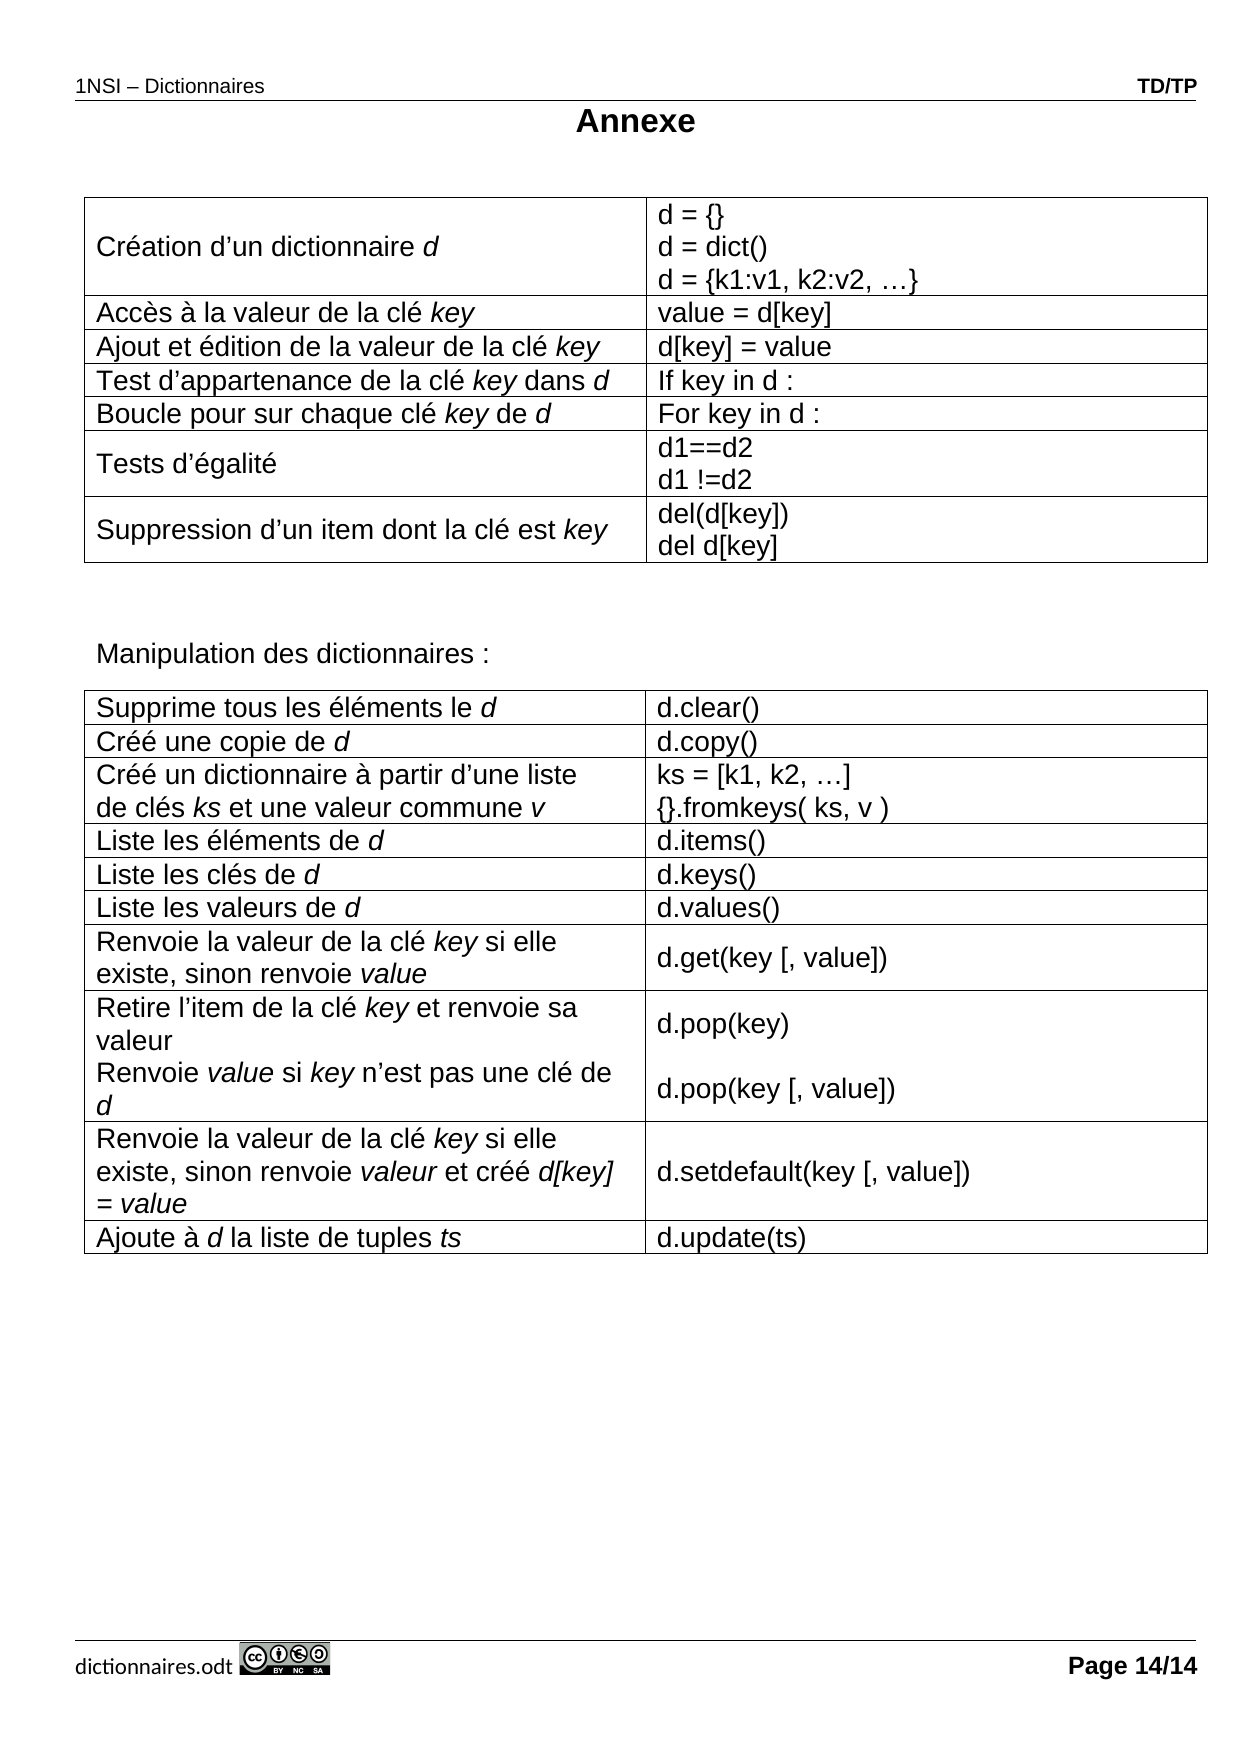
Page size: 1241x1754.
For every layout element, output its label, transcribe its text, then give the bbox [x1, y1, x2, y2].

table_cell ks = [k1, k2, …] {}.fromkeys( ks, v ) [646, 758, 1207, 823]
table_header d.clear() [646, 691, 1207, 724]
table_cell value = d[key] [647, 296, 1207, 329]
table_cell d.setdefault(key [, value]) [646, 1122, 1207, 1219]
table_cell Ajout et édition de la valeur de la clé key [85, 330, 646, 362]
table_cell Test d’appartenance de la clé key dans d [85, 364, 646, 396]
table_cell Boucle pour sur chaque clé key de d [85, 397, 646, 429]
table_cell d.keys() [646, 858, 1207, 890]
table_header d = {} d = dict() d = {k1:v1, k2:v2, …} [647, 198, 1207, 295]
table_cell Ajoute à d la liste de tuples ts [85, 1221, 645, 1253]
table_header Supprime tous les éléments le d [85, 691, 645, 724]
table_cell Renvoie la valeur de la clé key si elle existe, sinon renvoie valeur et créé d[key] = value [85, 1122, 645, 1219]
table_cell Liste les valeurs de d [85, 891, 645, 924]
table_cell d.items() [646, 824, 1207, 857]
table_header Création d’un dictionnaire d [85, 198, 646, 295]
table_cell Tests d’égalité [85, 431, 646, 496]
table_cell Liste les éléments de d [85, 824, 645, 857]
table_cell d.pop(key) d.pop(key [, value]) [646, 991, 1207, 1121]
table_cell Suppression d’un item dont la clé est key [85, 497, 646, 562]
table_cell Renvoie la valeur de la clé key si elle existe, sinon renvoie value [85, 925, 645, 990]
table_cell d.update(ts) [646, 1221, 1207, 1253]
table_cell Retire l’item de la clé key et renvoie sa valeur Renvoie value si key n’est pas une clé de d [85, 991, 645, 1121]
table_cell d.get(key [, value]) [646, 925, 1207, 990]
picture [239, 1642, 331, 1675]
table_cell For key in d : [647, 397, 1207, 429]
table_cell Créé une copie de d [85, 725, 645, 757]
table_cell d.values() [646, 891, 1207, 924]
table_cell Liste les clés de d [85, 858, 645, 890]
table_cell d[key] = value [647, 330, 1207, 362]
table_cell Créé un dictionnaire à partir d’une liste de clés ks et une valeur commune v [85, 758, 645, 823]
table_cell If key in d : [647, 364, 1207, 396]
table_cell Accès à la valeur de la clé key [85, 296, 646, 329]
text Annexe [75, 101, 1196, 139]
table_cell d.copy() [646, 725, 1207, 757]
table_cell del(d[key]) del d[key] [647, 497, 1207, 562]
table_cell d1==d2 d1 !=d2 [647, 431, 1207, 496]
text Manipulation des dictionnaires : [96, 637, 1175, 669]
